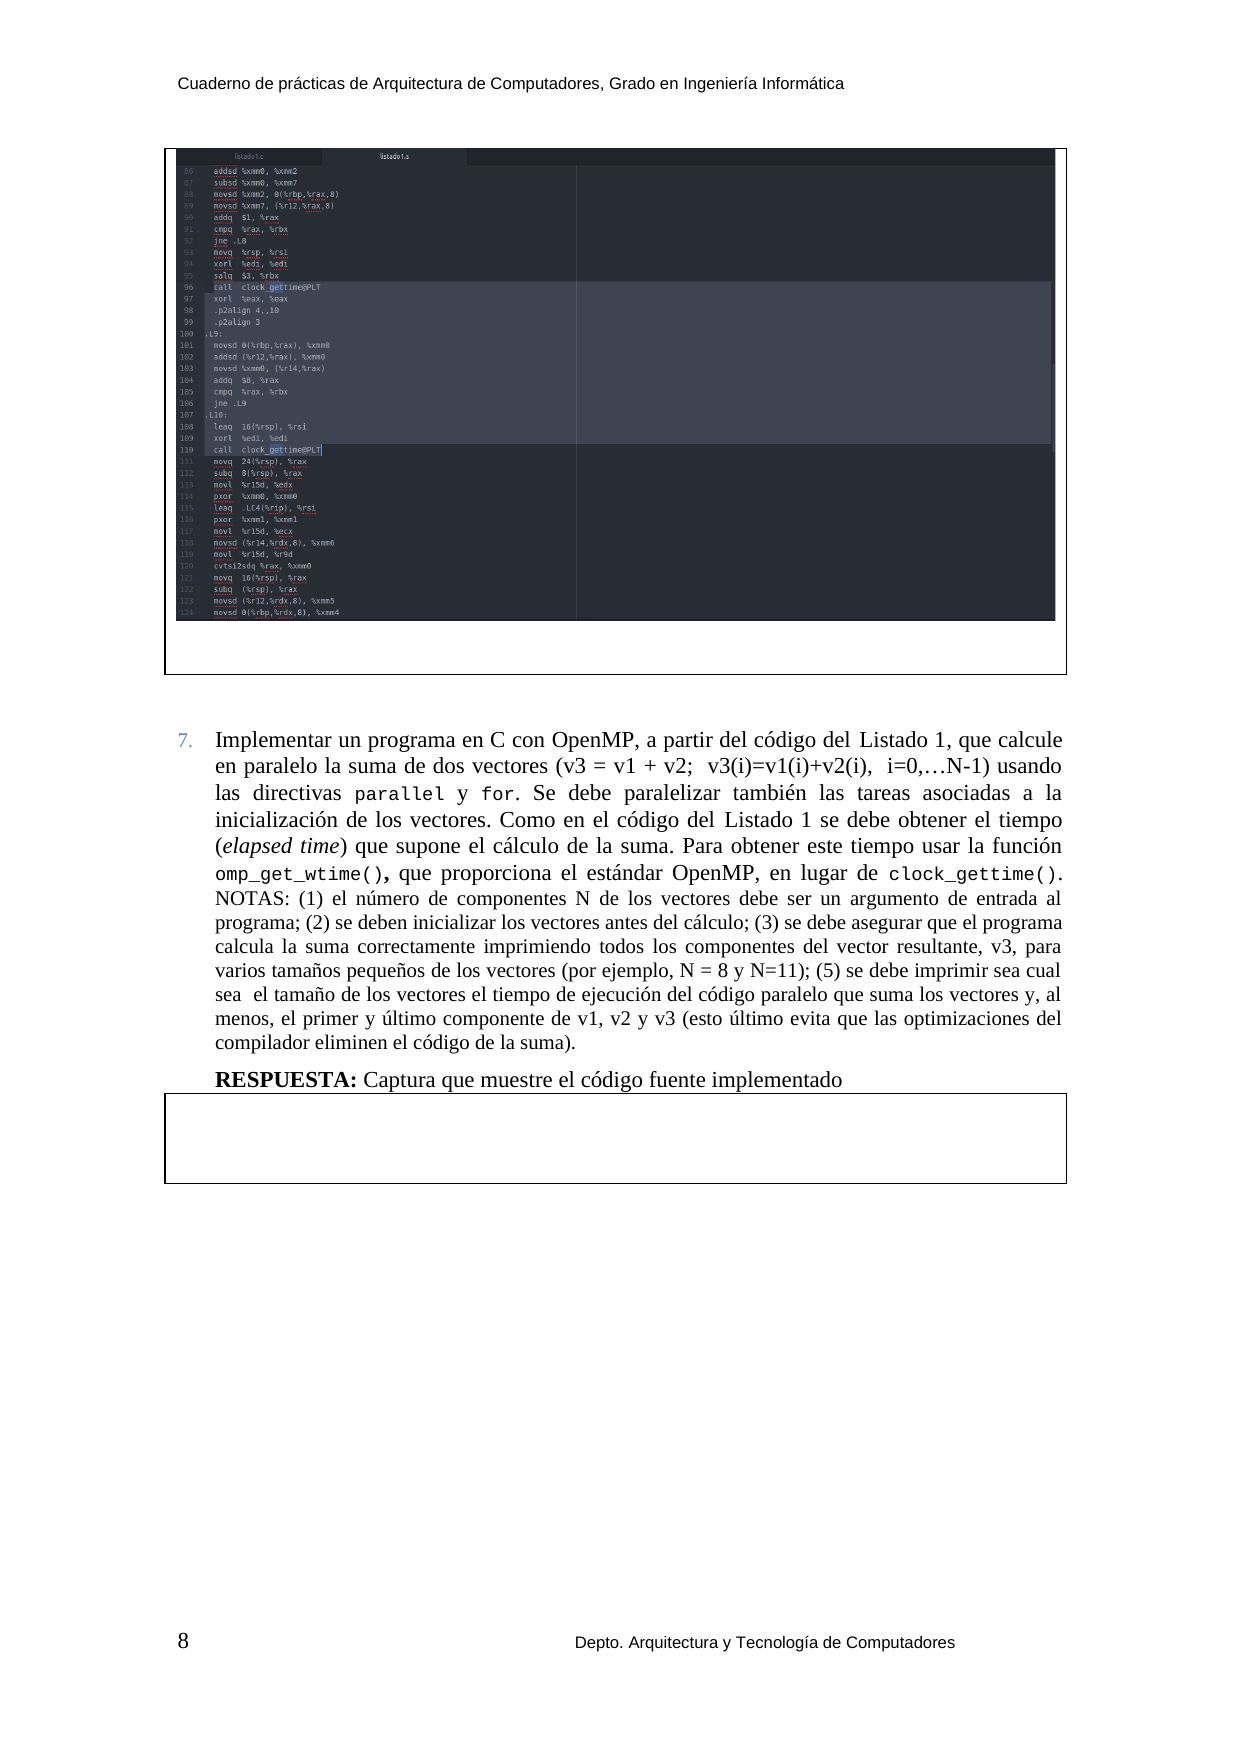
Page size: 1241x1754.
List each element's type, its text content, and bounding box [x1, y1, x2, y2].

table_header [166, 1094, 1066, 1183]
picture [176, 148, 1056, 621]
list Implementar un programa en C con OpenMP, a partir del código del Listado 1, que calcule en paralelo la suma de dos vectores (v3 = v1 + v2; v3(i)=v1(i)+v2(i), i=0,…N-1) usando las directivas parallel y for. Se debe paralelizar también las tareas asociadas a la inicialización de los vectores. Como en el código del Listado 1 se debe obtener el tiempo (elapsed time) que supone el cálculo de la suma. Para obtener este tiempo usar la función omp_get_wtime(), que proporciona el estándar OpenMP, en lugar de clock_gettime(). NOTAS: (1) el número de componentes N de los vectores debe ser un argumento de entrada al programa; (2) se deben inicializar los vectores antes del cálculo; (3) se debe asegurar que el programa calcula la suma correctamente imprimiendo todos los componentes del vector resultante, v3, para varios tamaños pequeños de los vectores (por ejemplo, N = 8 y N=11); (5) se debe imprimir sea cual sea el tamaño de los vectores el tiempo de ejecución del código paralelo que suma los vectores y, al menos, el primer y último componente de v1, v2 y v3 (esto último evita que las optimizaciones del compilador eliminen el código de la suma). [177, 726, 1063, 1054]
table_header [166, 149, 1066, 674]
text RESPUESTA: Captura que muestre el código fuente implementado [215, 1067, 1063, 1093]
